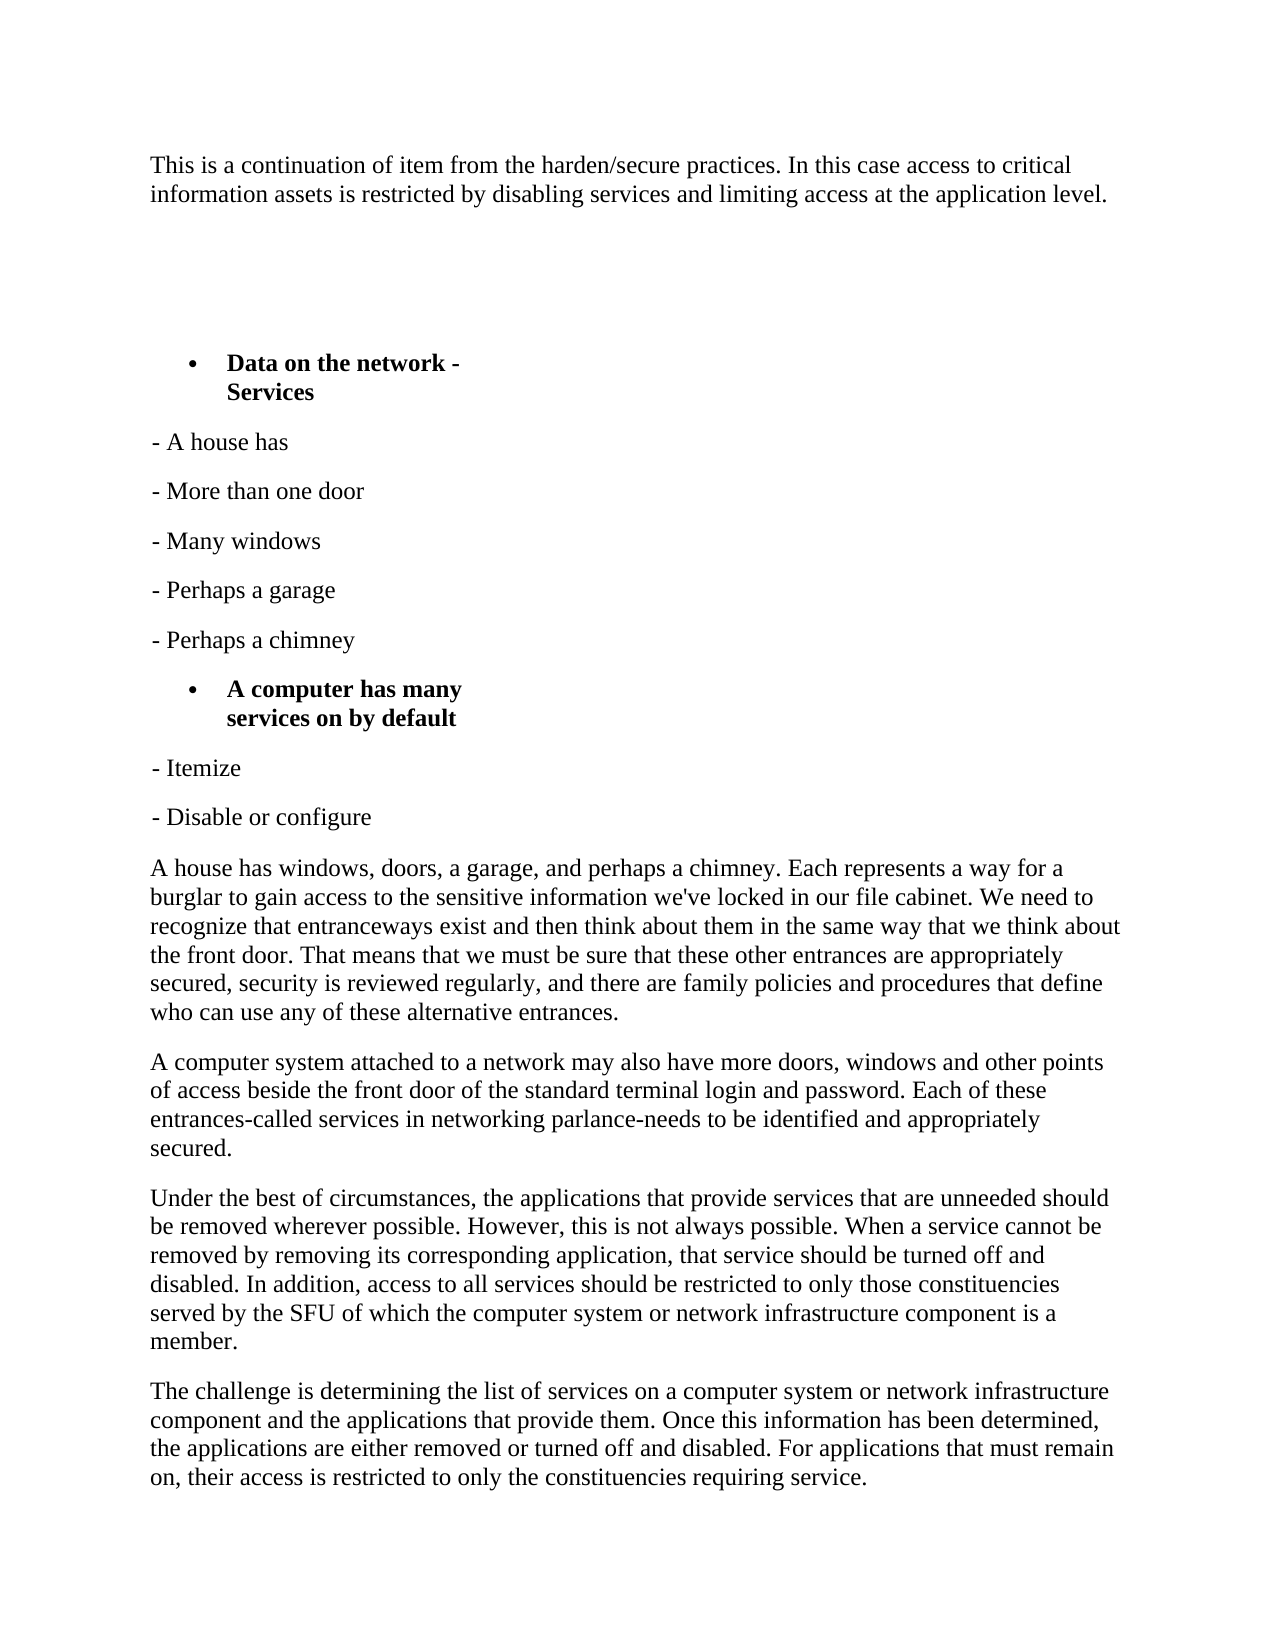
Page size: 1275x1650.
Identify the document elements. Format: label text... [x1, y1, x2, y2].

table_cell [469, 336, 1120, 843]
text This is a continuation of item from the harden/secure practices. In this case access to critical information assets is restricted by disabling services and limiting access at the application level. [150, 150, 1125, 207]
text A computer system attached to a network may also have more doors, windows and other points of access beside the front door of the standard terminal login and password. Each of these entrances-called services in networking parlance-needs to be identified and appropriately secured. [150, 1047, 1125, 1162]
text Under the best of circumstances, the applications that provide services that are unneeded should be removed wherever possible. However, this is not always possible. When a service cannot be removed by removing its corresponding application, that service should be turned off and disabled. In addition, access to all services should be restricted to only those constituencies served by the SFU of which the computer system or network infrastructure component is a member. [150, 1183, 1125, 1355]
text The challenge is determining the list of services on a computer system or network infrastructure component and the applications that provide them. Once this information has been determined, the applications are either removed or turned off and disabled. For applications that must remain on, their access is restricted to only the constituencies requiring service. [150, 1376, 1125, 1491]
table_cell [1120, 336, 1134, 843]
table_header [150, 304, 469, 336]
text A house has windows, doors, a garage, and perhaps a chimney. Each represents a way for a burglar to gain access to the sensitive information we've locked in our file cabinet. We need to recognize that entranceways exist and then think about them in the same way that we think about the front door. That means that we must be sure that these other entrances are appropriately secured, security is reviewed regularly, and there are family policies and procedures that define who can use any of these alternative entrances. [150, 853, 1125, 1026]
table_header [1120, 304, 1134, 336]
table_cell Data on the network - Services - A house has - More than one door - Many windows - Perhaps a garage - Perhaps a chimney A computer has many services on by default - Itemize - Disable or configure [150, 336, 469, 843]
table_header [469, 304, 1120, 336]
